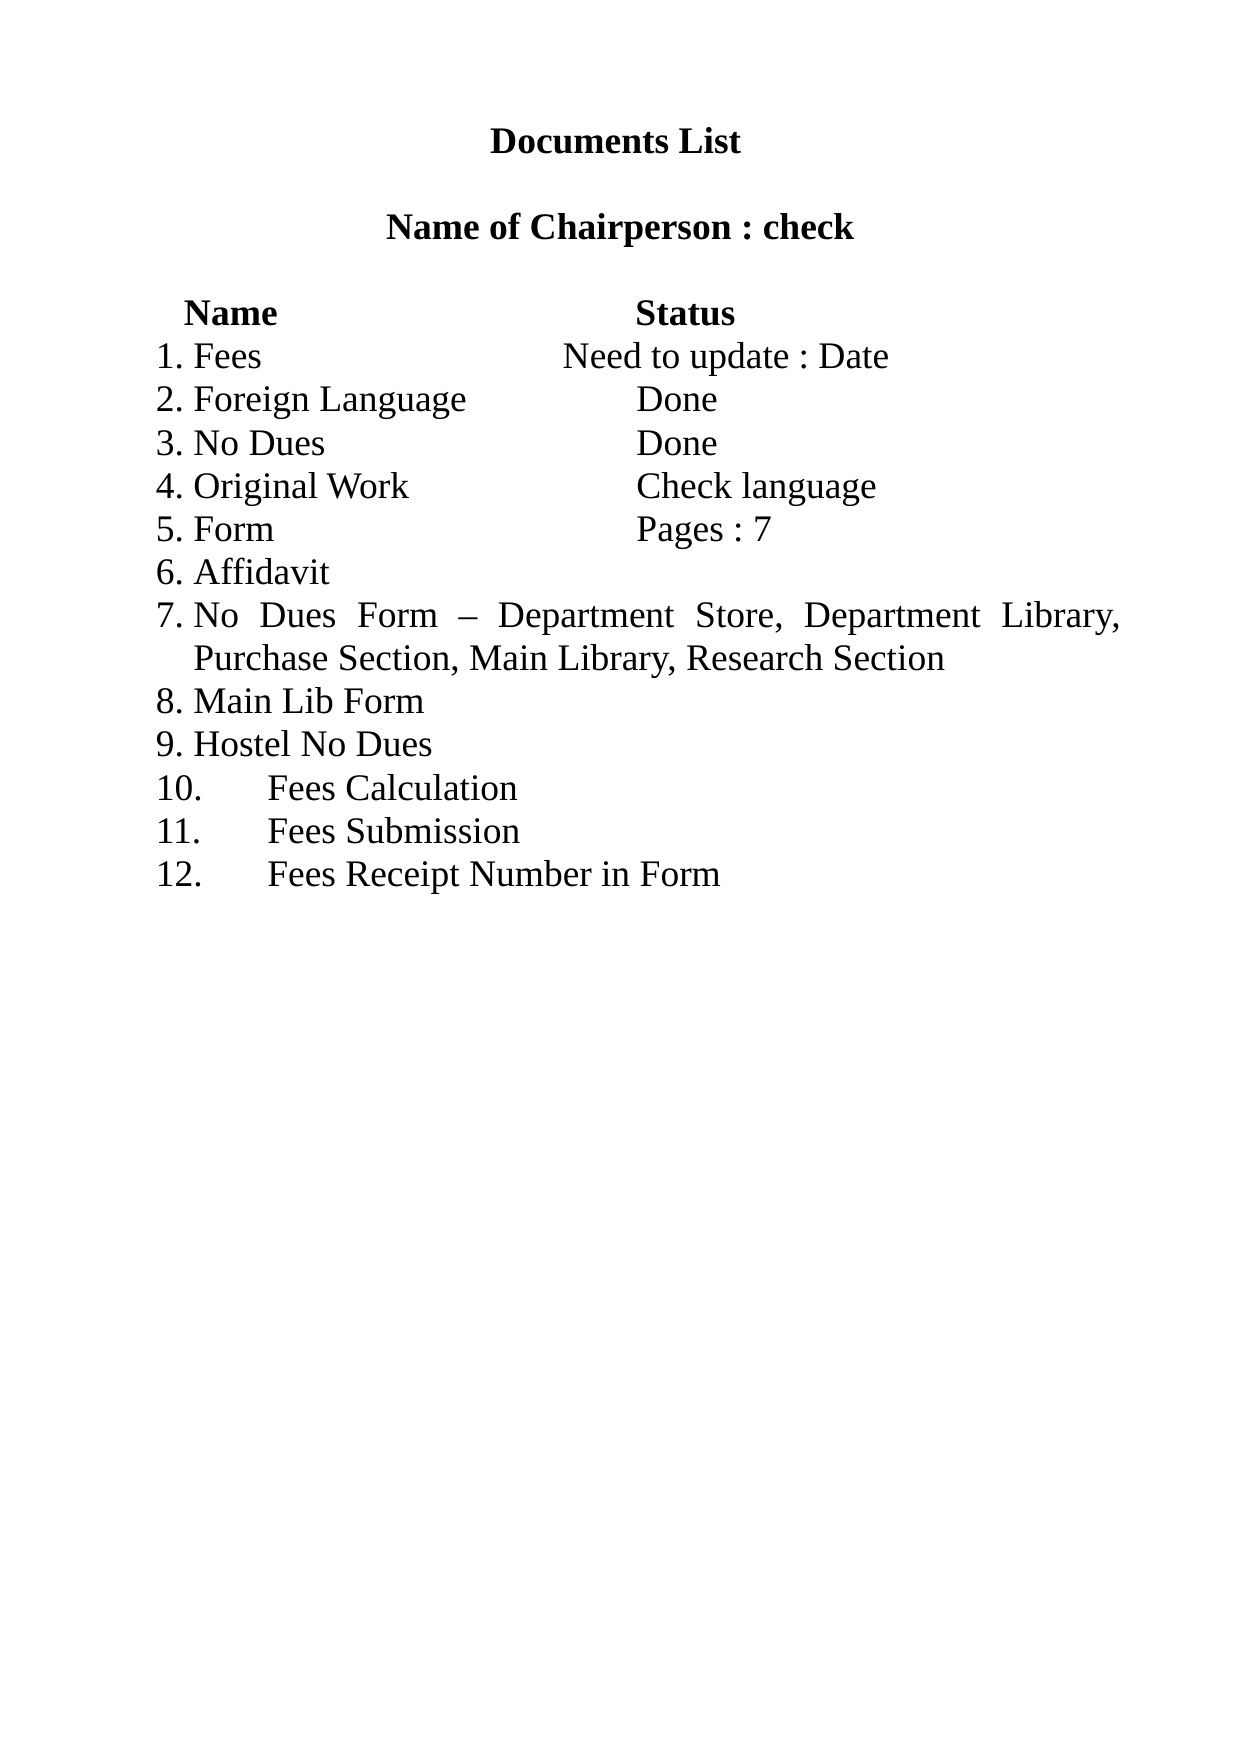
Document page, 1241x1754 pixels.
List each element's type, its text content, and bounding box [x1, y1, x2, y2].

list No Dues Form – Department Store, Department Library, Purchase Section, Main Library, Research Section [156, 592, 1122, 679]
list Hostel No Dues [156, 722, 1122, 765]
list Fees Receipt Number in Form [156, 851, 1122, 894]
list Form Pages : 7 [156, 506, 1122, 549]
list Fees Need to update : Date [156, 334, 1122, 377]
text Name Status [118, 291, 1122, 334]
list No Dues Done [156, 420, 1122, 463]
list Affidavit [156, 549, 1122, 592]
text Name of Chairperson : check [118, 204, 1122, 247]
text Documents List [118, 118, 1122, 161]
list Foreign Language Done [156, 377, 1122, 420]
list Original Work Check language [156, 463, 1122, 506]
list Main Lib Form [156, 679, 1122, 722]
list Fees Submission [156, 808, 1122, 851]
list Fees Calculation [156, 765, 1122, 808]
